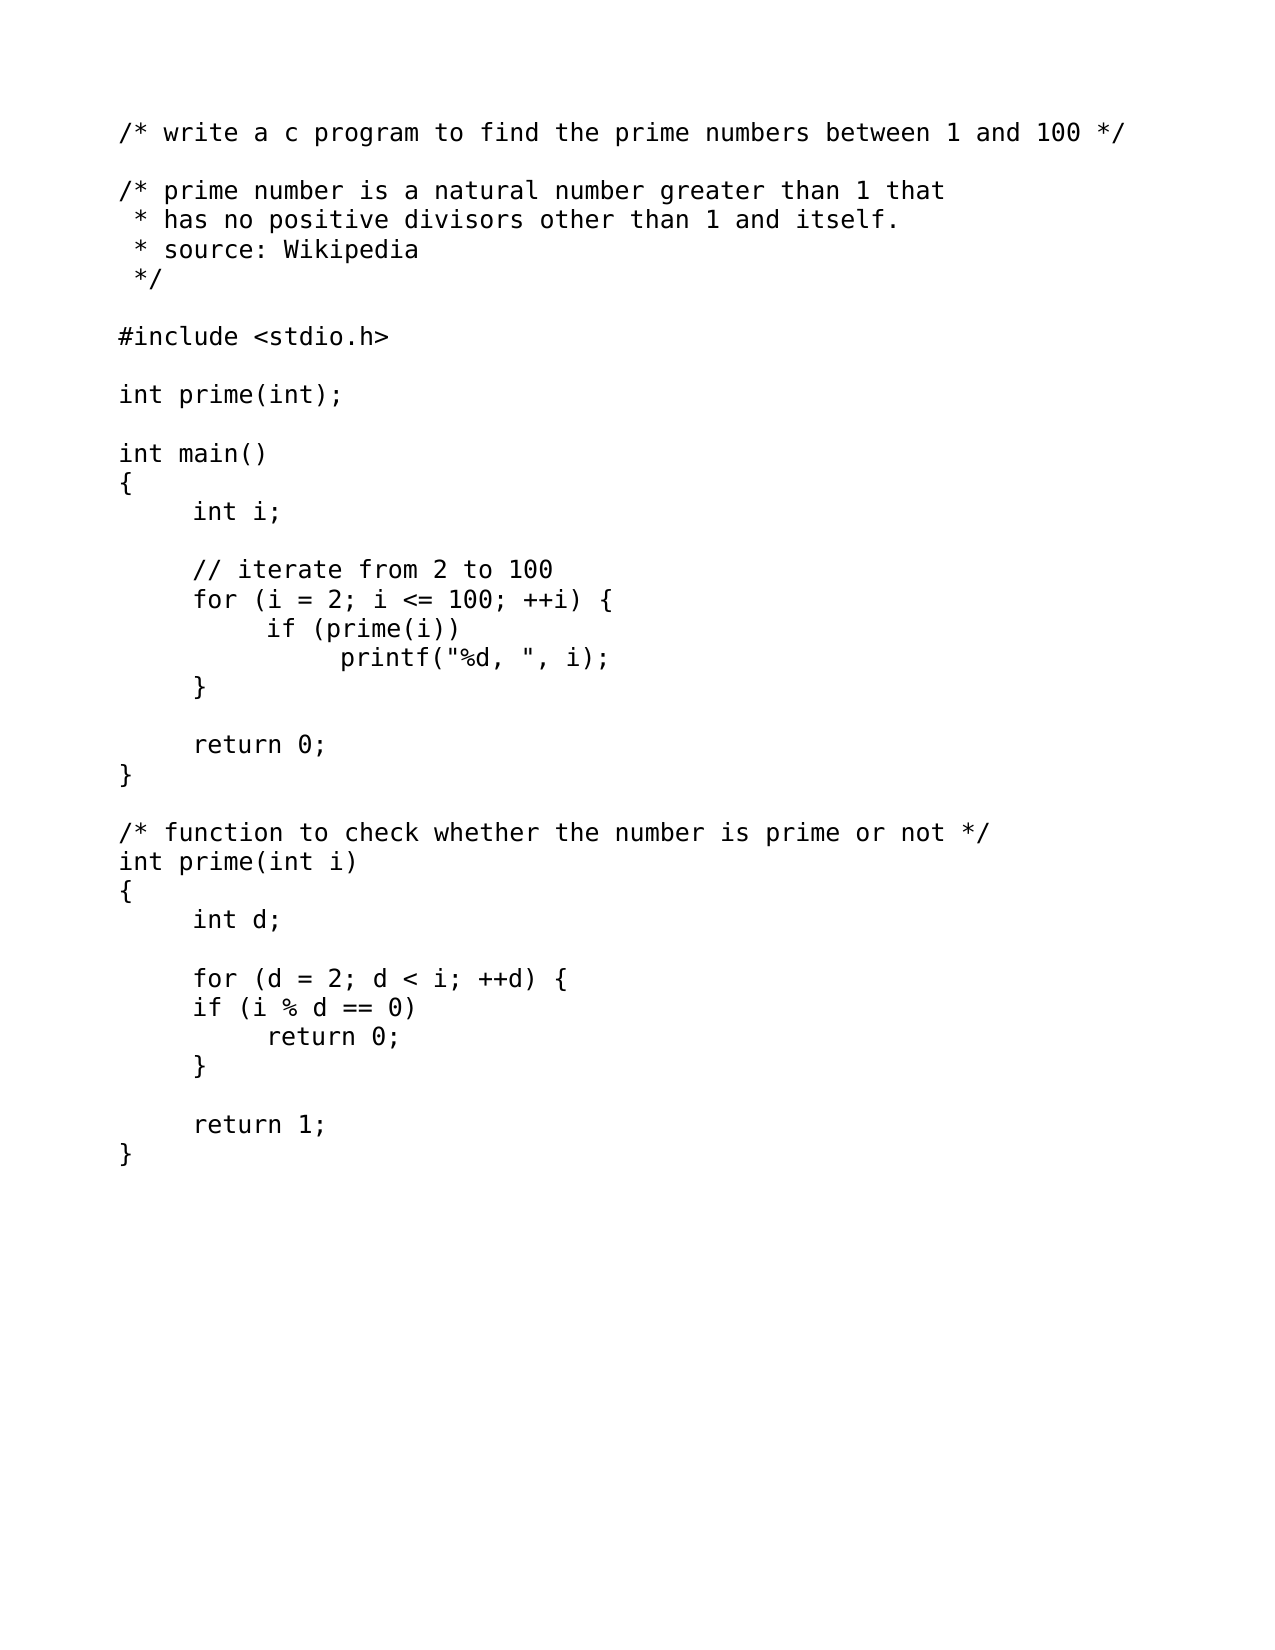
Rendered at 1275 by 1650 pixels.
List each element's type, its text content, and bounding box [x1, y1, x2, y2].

text } [118, 1139, 1157, 1168]
text int prime(int i) [118, 847, 1157, 876]
text /* write a c program to find the prime numbers between 1 and 100 */ [118, 118, 1157, 147]
text int d; [118, 906, 1157, 935]
text * has no positive divisors other than 1 and itself. [118, 206, 1157, 235]
text for (i = 2; i <= 100; ++i) { [118, 585, 1157, 614]
text int prime(int); [118, 381, 1157, 410]
text } [118, 760, 1157, 789]
text printf("%d, ", i); [118, 643, 1157, 672]
text { [118, 468, 1157, 497]
text return 1; [118, 1110, 1157, 1139]
text return 0; [118, 1022, 1157, 1051]
text { [118, 876, 1157, 906]
text #include <stdio.h> [118, 322, 1157, 351]
text for (d = 2; d < i; ++d) { [118, 964, 1157, 993]
text */ [118, 264, 1157, 293]
text int i; [118, 497, 1157, 526]
text int main() [118, 439, 1157, 468]
text /* function to check whether the number is prime or not */ [118, 818, 1157, 847]
text /* prime number is a natural number greater than 1 that [118, 176, 1157, 206]
text return 0; [118, 731, 1157, 760]
text } [118, 1051, 1157, 1081]
text if (i % d == 0) [118, 993, 1157, 1022]
text // iterate from 2 to 100 [118, 556, 1157, 585]
text * source: Wikipedia [118, 235, 1157, 264]
text if (prime(i)) [118, 614, 1157, 643]
text } [118, 672, 1157, 701]
